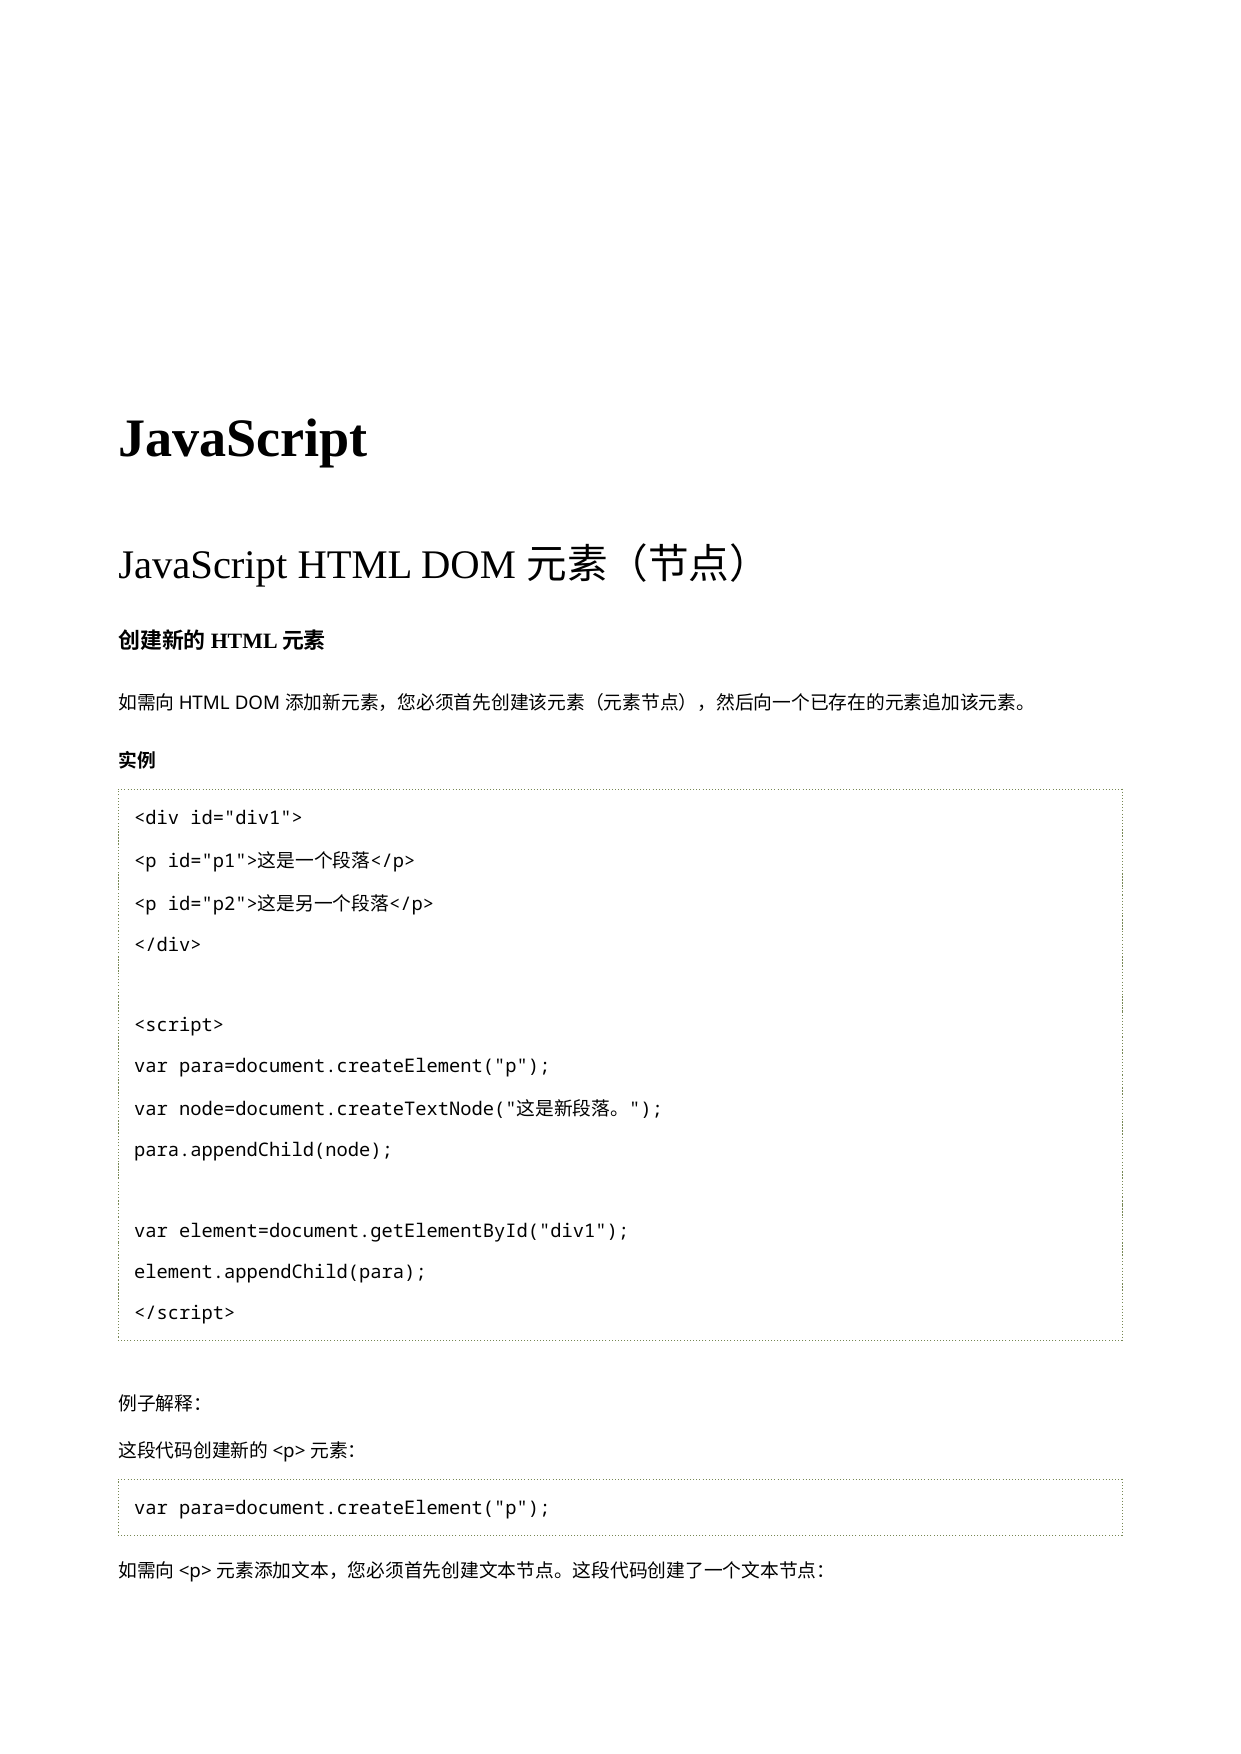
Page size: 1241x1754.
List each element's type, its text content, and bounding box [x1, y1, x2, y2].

text element.appendChild(para); [118, 1242, 1122, 1283]
text para.appendChild(node); [118, 1121, 1122, 1162]
text var element=document.getElementById("div1"); [118, 1201, 1122, 1242]
text </script> [118, 1283, 1122, 1341]
subtitle 实例 [118, 746, 1122, 773]
text 例子解释： [118, 1388, 1122, 1416]
subtitle JavaScript HTML DOM 元素（节点） [118, 531, 1122, 590]
text <script> [118, 996, 1122, 1037]
text <p id="p1">这是一个段落</p> [118, 830, 1122, 872]
text var para=document.createElement("p"); [118, 1037, 1122, 1078]
text 这段代码创建新的 <p> 元素： [118, 1435, 1122, 1463]
subtitle 创建新的 HTML 元素 [118, 623, 1122, 655]
text <p id="p2">这是另一个段落</p> [118, 872, 1122, 915]
text var para=document.createElement("p"); [118, 1479, 1122, 1536]
text var node=document.createTextNode("这是新段落。"); [118, 1078, 1122, 1121]
text <div id="div1"> [118, 788, 1122, 830]
text </div> [118, 915, 1122, 957]
text JavaScript [118, 406, 1122, 468]
text 如需向 <p> 元素添加文本，您必须首先创建文本节点。这段代码创建了一个文本节点： [118, 1554, 1122, 1582]
text 如需向 HTML DOM 添加新元素，您必须首先创建该元素（元素节点），然后向一个已存在的元素追加该元素。 [118, 686, 1122, 714]
